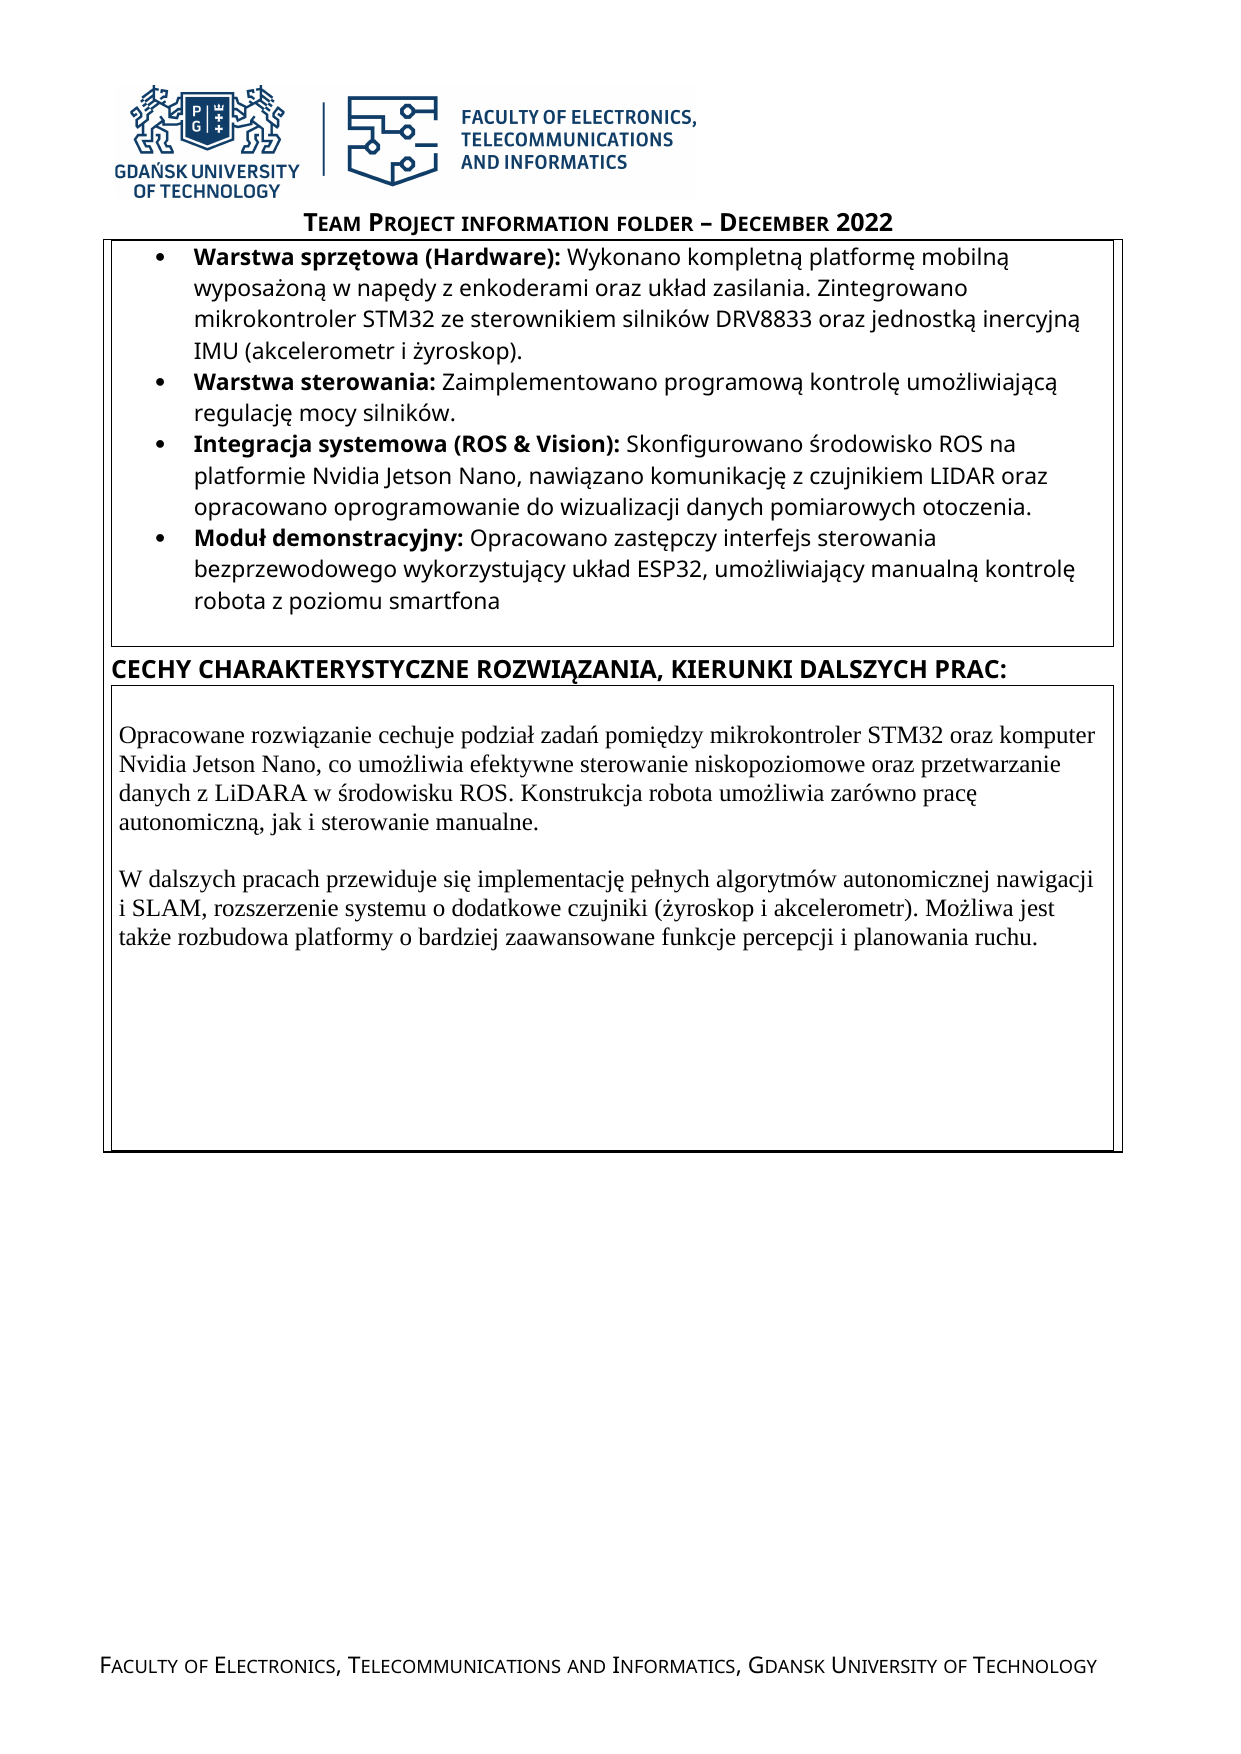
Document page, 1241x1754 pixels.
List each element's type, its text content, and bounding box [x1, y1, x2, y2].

table_header Opracowane rozwiązanie cechuje podział zadań pomiędzy mikrokontroler STM32 oraz komputer Nvidia Jetson Nano, co umożliwia efektywne sterowanie niskopoziomowe oraz przetwarzanie danych z LiDARA w środowisku ROS. Konstrukcja robota umożliwia zarówno pracę autonomiczną, jak i sterowanie manualne. W dalszych pracach przewiduje się implementację pełnych algorytmów autonomicznej nawigacji i SLAM, rozszerzenie systemu o dodatkowe czujniki (żyroskop i akcelerometr). Możliwa jest także rozbudowa platformy o bardziej zaawansowane funkcje percepcji i planowania ruchu. [112, 686, 1113, 1150]
table_header KATEDRA PEŁNA NAZWA TEMAT PROJEKTU: CELE I ZAKRES PROJEKTU: OSIĄGNIĘTE REZULTATY: CECHY CHARAKTERYSTYCZNE ROZWIĄZANIA, KIERUNKI DALSZYCH PRAC: [104, 240, 1122, 1151]
picture [115, 85, 696, 198]
table_header Warstwa sprzętowa (Hardware): Wykonano kompletną platformę mobilną wyposażoną w napędy z enkoderami oraz układ zasilania. Zintegrowano mikrokontroler STM32 ze sterownikiem silników DRV8833 oraz jednostką inercyjną IMU (akcelerometr i żyroskop). Warstwa sterowania: Zaimplementowano programową kontrolę umożliwiającą regulację mocy silników. Integracja systemowa (ROS & Vision): Skonfigurowano środowisko ROS na platformie Nvidia Jetson Nano, nawiązano komunikację z czujnikiem LIDAR oraz opracowano oprogramowanie do wizualizacji danych pomiarowych otoczenia. Moduł demonstracyjny: Opracowano zastępczy interfejs sterowania bezprzewodowego wykorzystujący układ ESP32, umożliwiający manualną kontrolę robota z poziomu smartfona [112, 241, 1113, 646]
